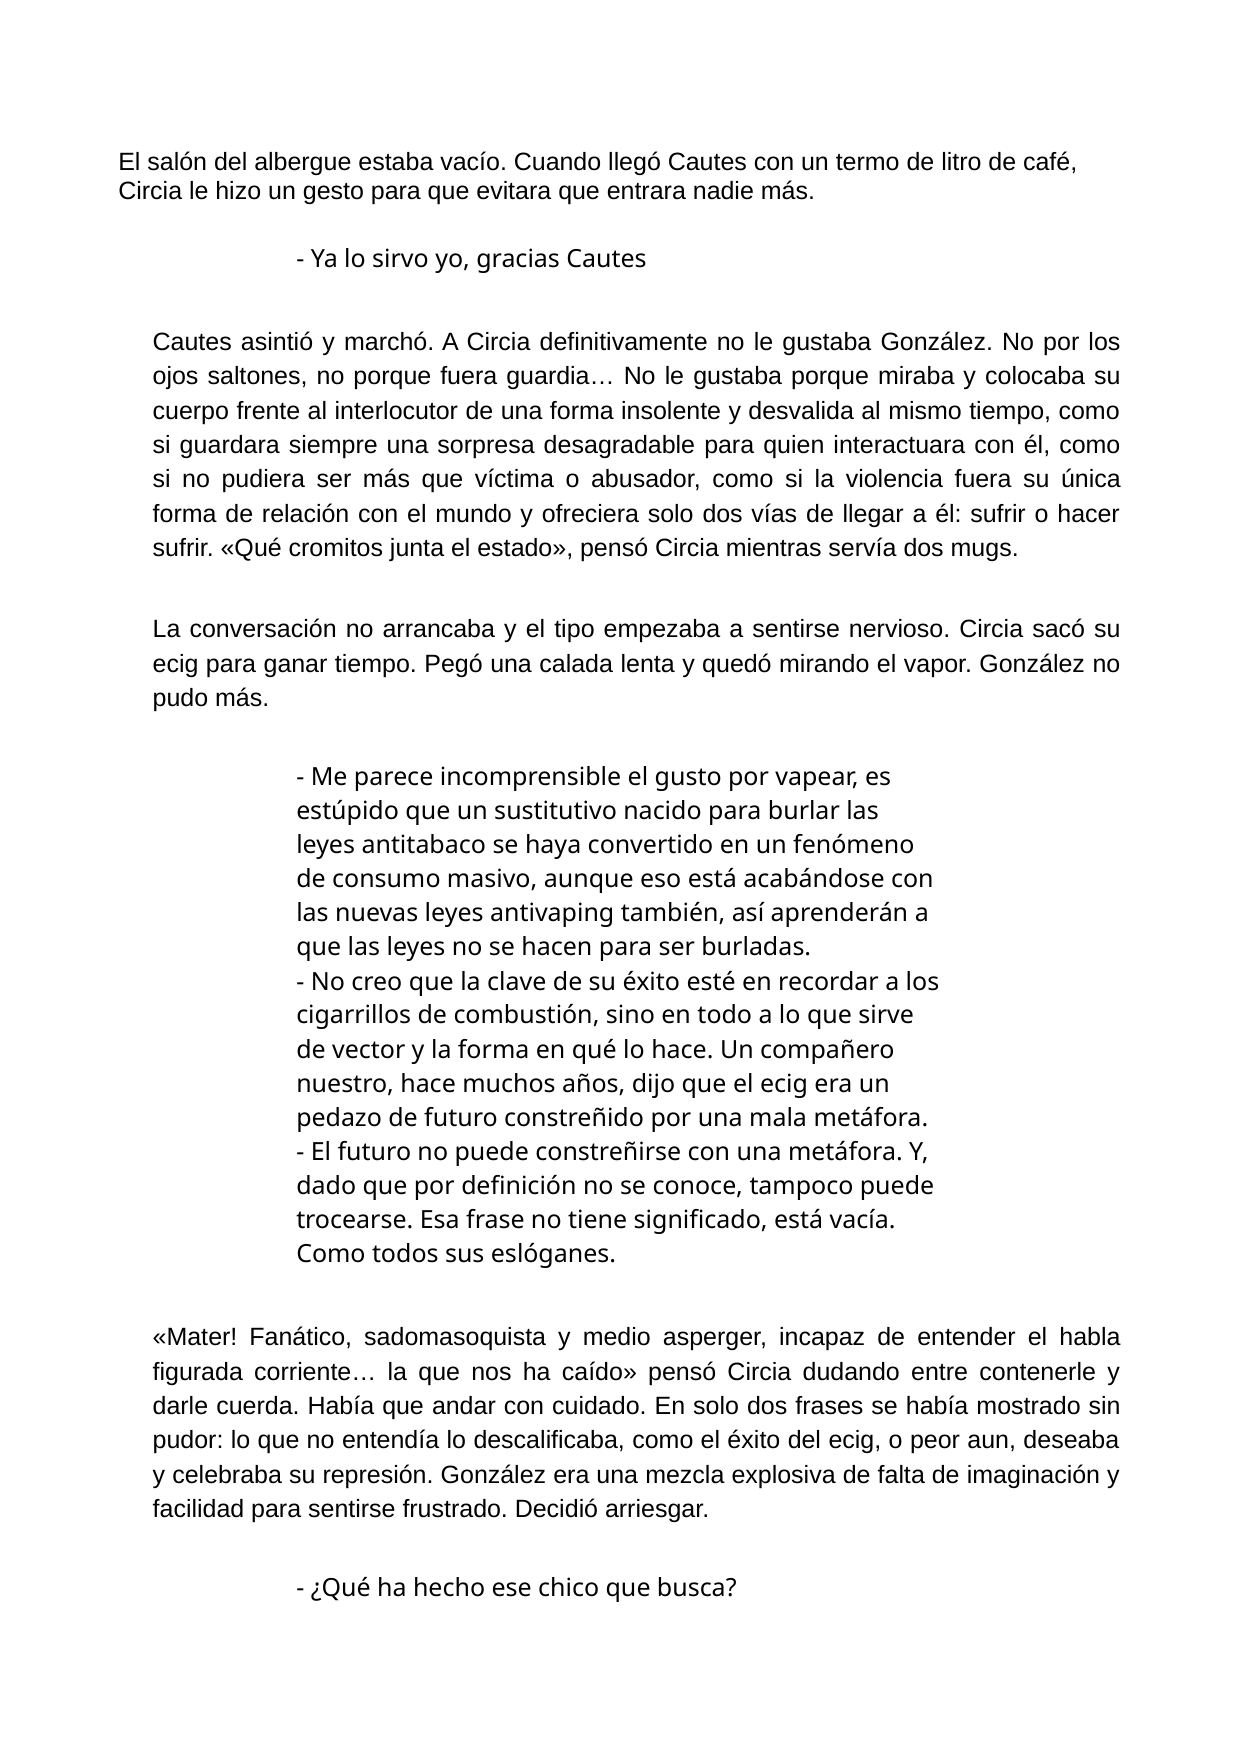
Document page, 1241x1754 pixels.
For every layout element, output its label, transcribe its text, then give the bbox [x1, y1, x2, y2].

text «Mater! Fanático, sadomasoquista y medio asperger, incapaz de entender el habla figurada corriente… la que nos ha caído» pensó Circia dudando entre contenerle y darle cuerda. Había que andar con cuidado. En solo dos frases se había mostrado sin pudor: lo que no entendía lo descalificaba, como el éxito del ecig, o peor aun, deseaba y celebraba su represión. González era una mezcla explosiva de falta de imaginación y facilidad para sentirse frustrado. Decidió arriesgar. [152, 1317, 1122, 1523]
text - ¿Qué ha hecho ese chico que busca? [296, 1570, 944, 1604]
text - Me parece incomprensible el gusto por vapear, es estúpido que un sustitutivo nacido para burlar las leyes antitabaco se haya convertido en un fenómeno de consumo masivo, aunque eso está acabándose con las nuevas leyes antivaping también, así aprenderán a que las leyes no se hacen para ser burladas. - No creo que la clave de su éxito esté en recordar a los cigarrillos de combustión, sino en todo a lo que sirve de vector y la forma en qué lo hace. Un compañero nuestro, hace muchos años, dijo que el ecig era un pedazo de futuro constreñido por una mala metáfora. - El futuro no puede constreñirse con una metáfora. Y, dado que por definición no se conoce, tampoco puede trocearse. Esa frase no tiene significado, está vacía. Como todos sus eslóganes. [296, 759, 944, 1270]
text La conversación no arrancaba y el tipo empezaba a sentirse nervioso. Circia sacó su ecig para ganar tiempo. Pegó una calada lenta y quedó mirando el vapor. González no pudo más. [152, 609, 1122, 712]
text - Ya lo sirvo yo, gracias Cautes [296, 240, 944, 274]
text Cautes asintió y marchó. A Circia definitivamente no le gustaba González. No por los ojos saltones, no porque fuera guardia… No le gustaba porque miraba y colocaba su cuerpo frente al interlocutor de una forma insolente y desvalida al mismo tiempo, como si guardara siempre una sorpresa desagradable para quien interactuara con él, como si no pudiera ser más que víctima o abusador, como si la violencia fuera su única forma de relación con el mundo y ofreciera solo dos vías de llegar a él: sufrir o hacer sufrir. «Qué cromitos junta el estado», pensó Circia mientras servía dos mugs. [152, 321, 1122, 562]
text El salón del albergue estaba vacío. Cuando llegó Cautes con un termo de litro de café, Circia le hizo un gesto para que evitara que entrara nadie más. [118, 118, 1122, 204]
